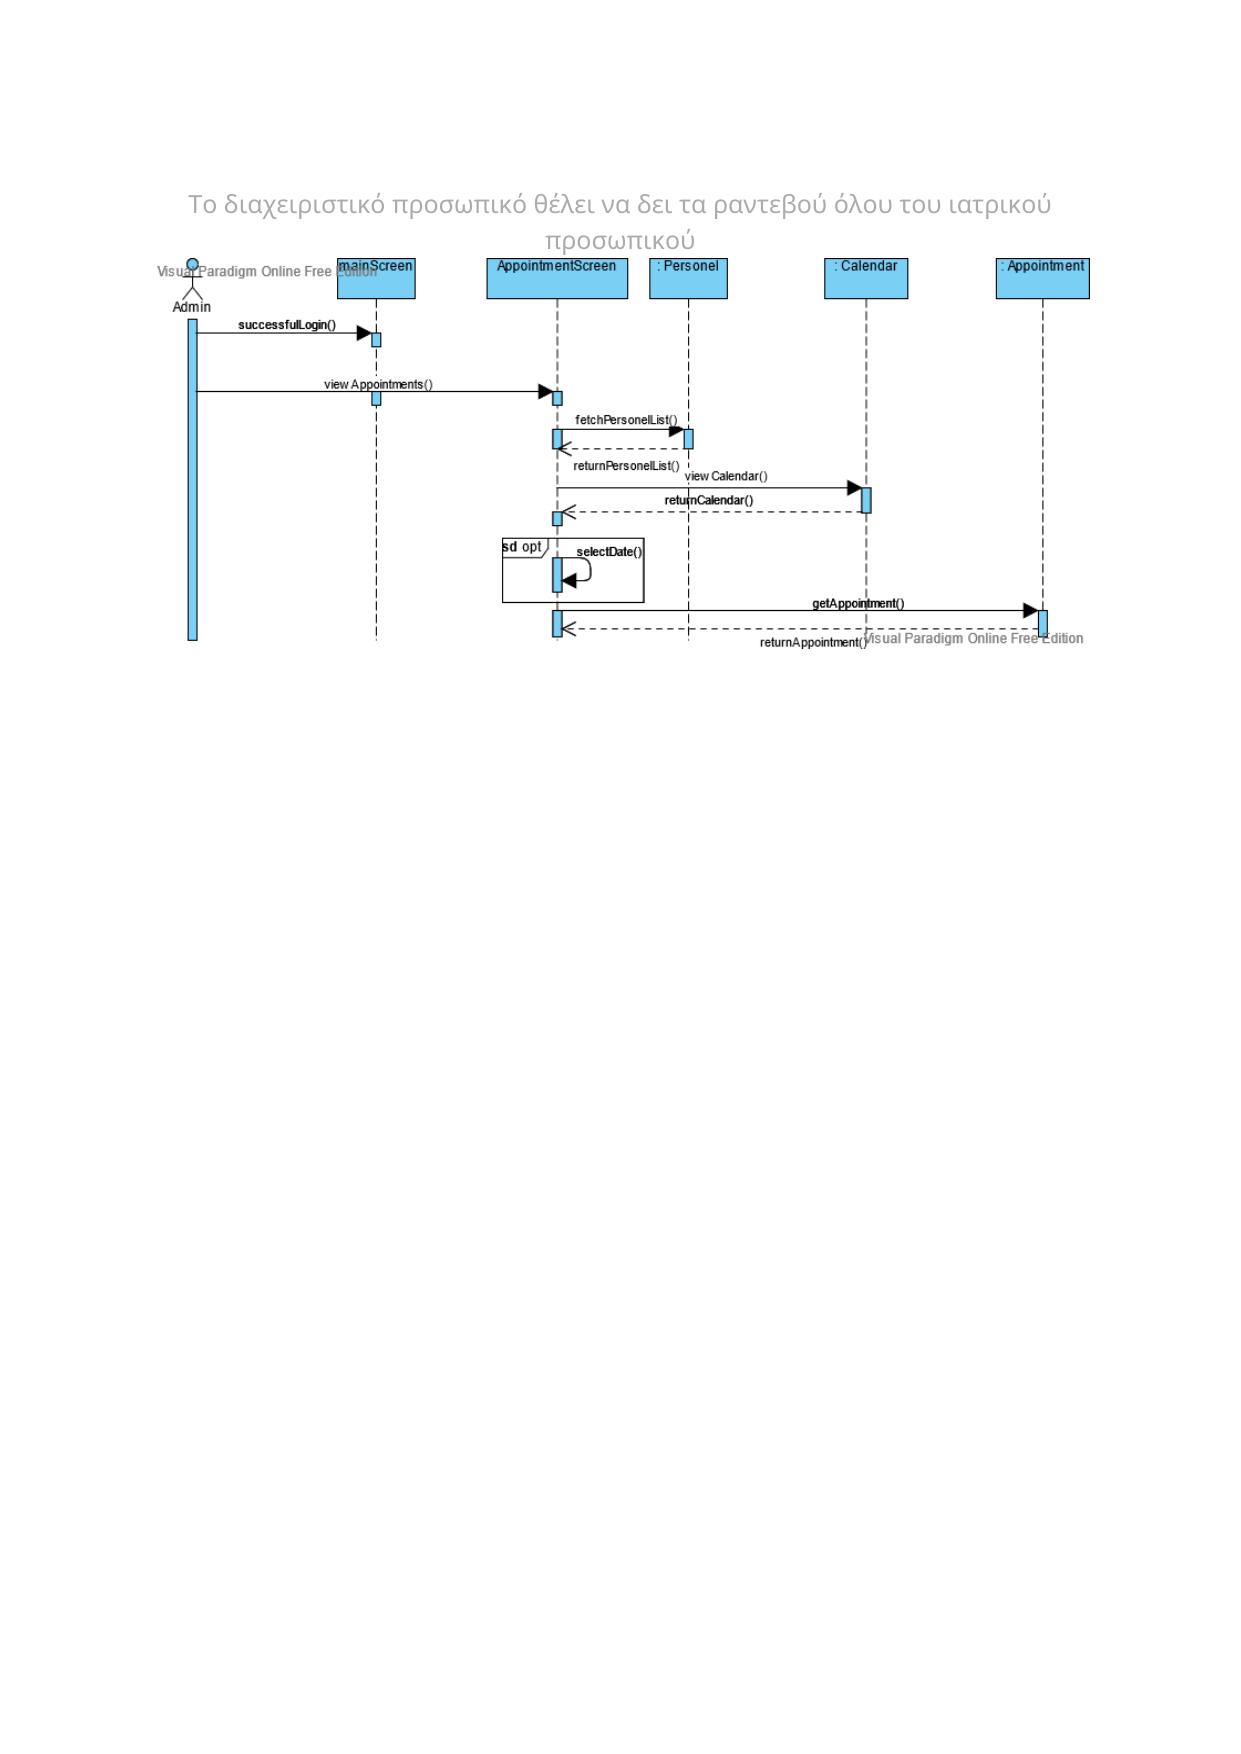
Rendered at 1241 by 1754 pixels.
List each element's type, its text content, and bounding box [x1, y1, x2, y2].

text Το διαχειριστικό προσωπικό θέλει να δει τα ραντεβού όλου του ιατρικού προσωπικού [150, 186, 1090, 258]
picture [150, 258, 1090, 649]
